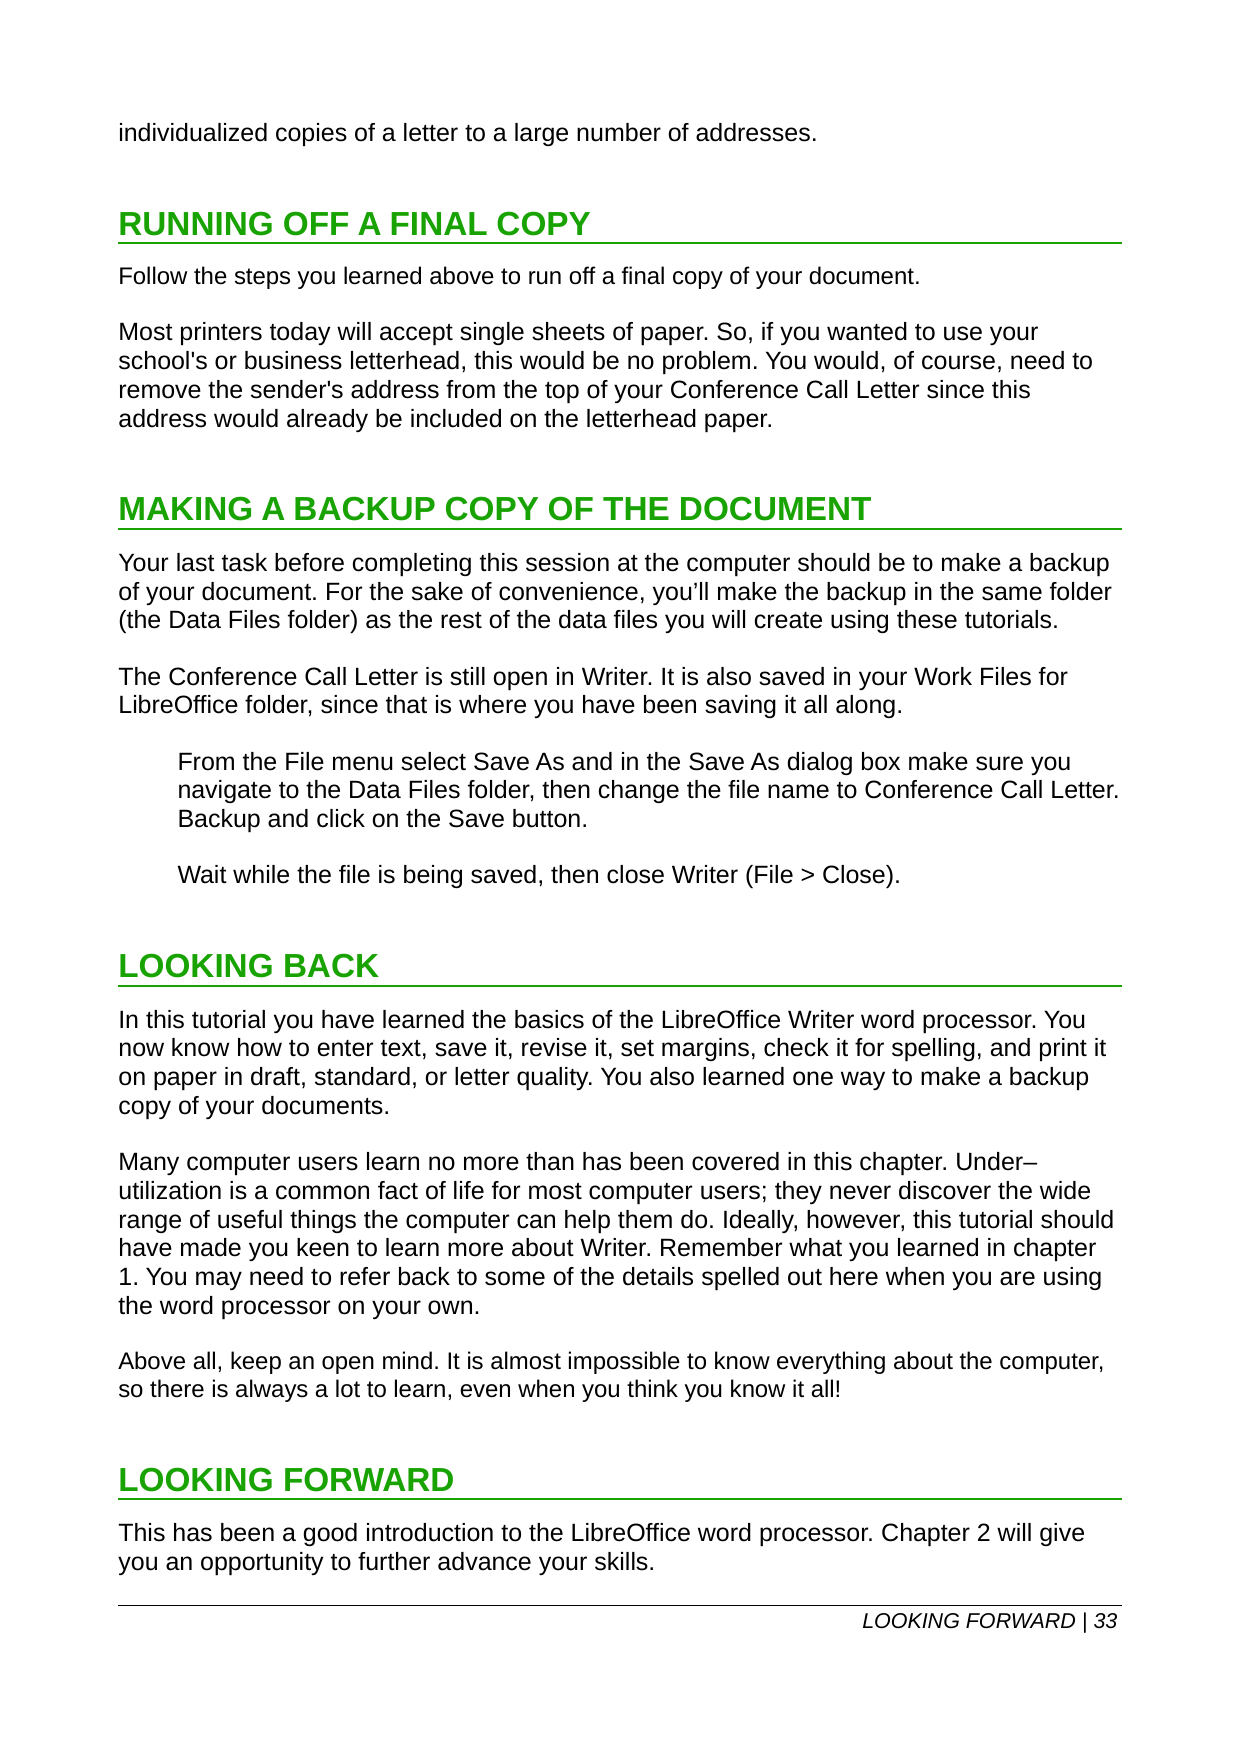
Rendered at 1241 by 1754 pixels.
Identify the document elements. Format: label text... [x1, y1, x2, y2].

text Follow the steps you learned above to run off a final copy of your document. [118, 262, 1122, 290]
subtitle RUNNING OFF A FINAL COPY [118, 204, 1122, 242]
text individualized copies of a letter to a large number of addresses. [118, 118, 1122, 147]
text Above all, keep an open mind. It is almost impossible to know everything about the computer, so there is always a lot to learn, even when you think you know it all! [118, 1347, 1122, 1402]
subtitle LOOKING BACK [118, 946, 1122, 985]
subtitle LOOKING FORWARD [118, 1459, 1122, 1498]
text The Conference Call Letter is still open in Writer. It is also saved in your Work Files for LibreOffice folder, since that is where you have been saving it all along. [118, 662, 1122, 719]
text Many computer users learn no more than has been covered in this chapter. Under–utilization is a common fact of life for most computer users; they never discover the wide range of useful things the computer can help them do. Ideally, however, this tutorial should have made you keen to learn more about Writer. Remember what you learned in chapter 1. You may need to refer back to some of the details spelled out here when you are using the word processor on your own. [118, 1147, 1122, 1320]
text Wait while the file is being saved, then close Writer (File > Close). [177, 861, 1122, 889]
text From the File menu select Save As and in the Save As dialog box make sure you navigate to the Data Files folder, then change the file name to Conference Call Letter. Backup and click on the Save button. [177, 747, 1122, 833]
text This has been a good introduction to the LibreOffice word processor. Chapter 2 will give you an opportunity to further advance your skills. [118, 1518, 1122, 1575]
text Most printers today will accept single sheets of paper. So, if you wanted to use your school's or business letterhead, this would be no problem. You would, of course, need to remove the sender's address from the top of your Conference Call Letter since this address would already be included on the letterhead paper. [118, 317, 1122, 432]
text In this tutorial you have learned the basics of the LibreOffice Writer word processor. You now know how to enter text, save it, revise it, set margins, check it for spelling, and print it on paper in draft, standard, or letter quality. You also learned one way to make a backup copy of your documents. [118, 1004, 1122, 1119]
subtitle MAKING A BACKUP COPY OF THE DOCUMENT [118, 489, 1122, 528]
text Your last task before completing this session at the computer should be to make a backup of your document. For the sake of convenience, you’ll make the backup in the same folder (the Data Files folder) as the rest of the data files you will create using these tutorials. [118, 548, 1122, 634]
